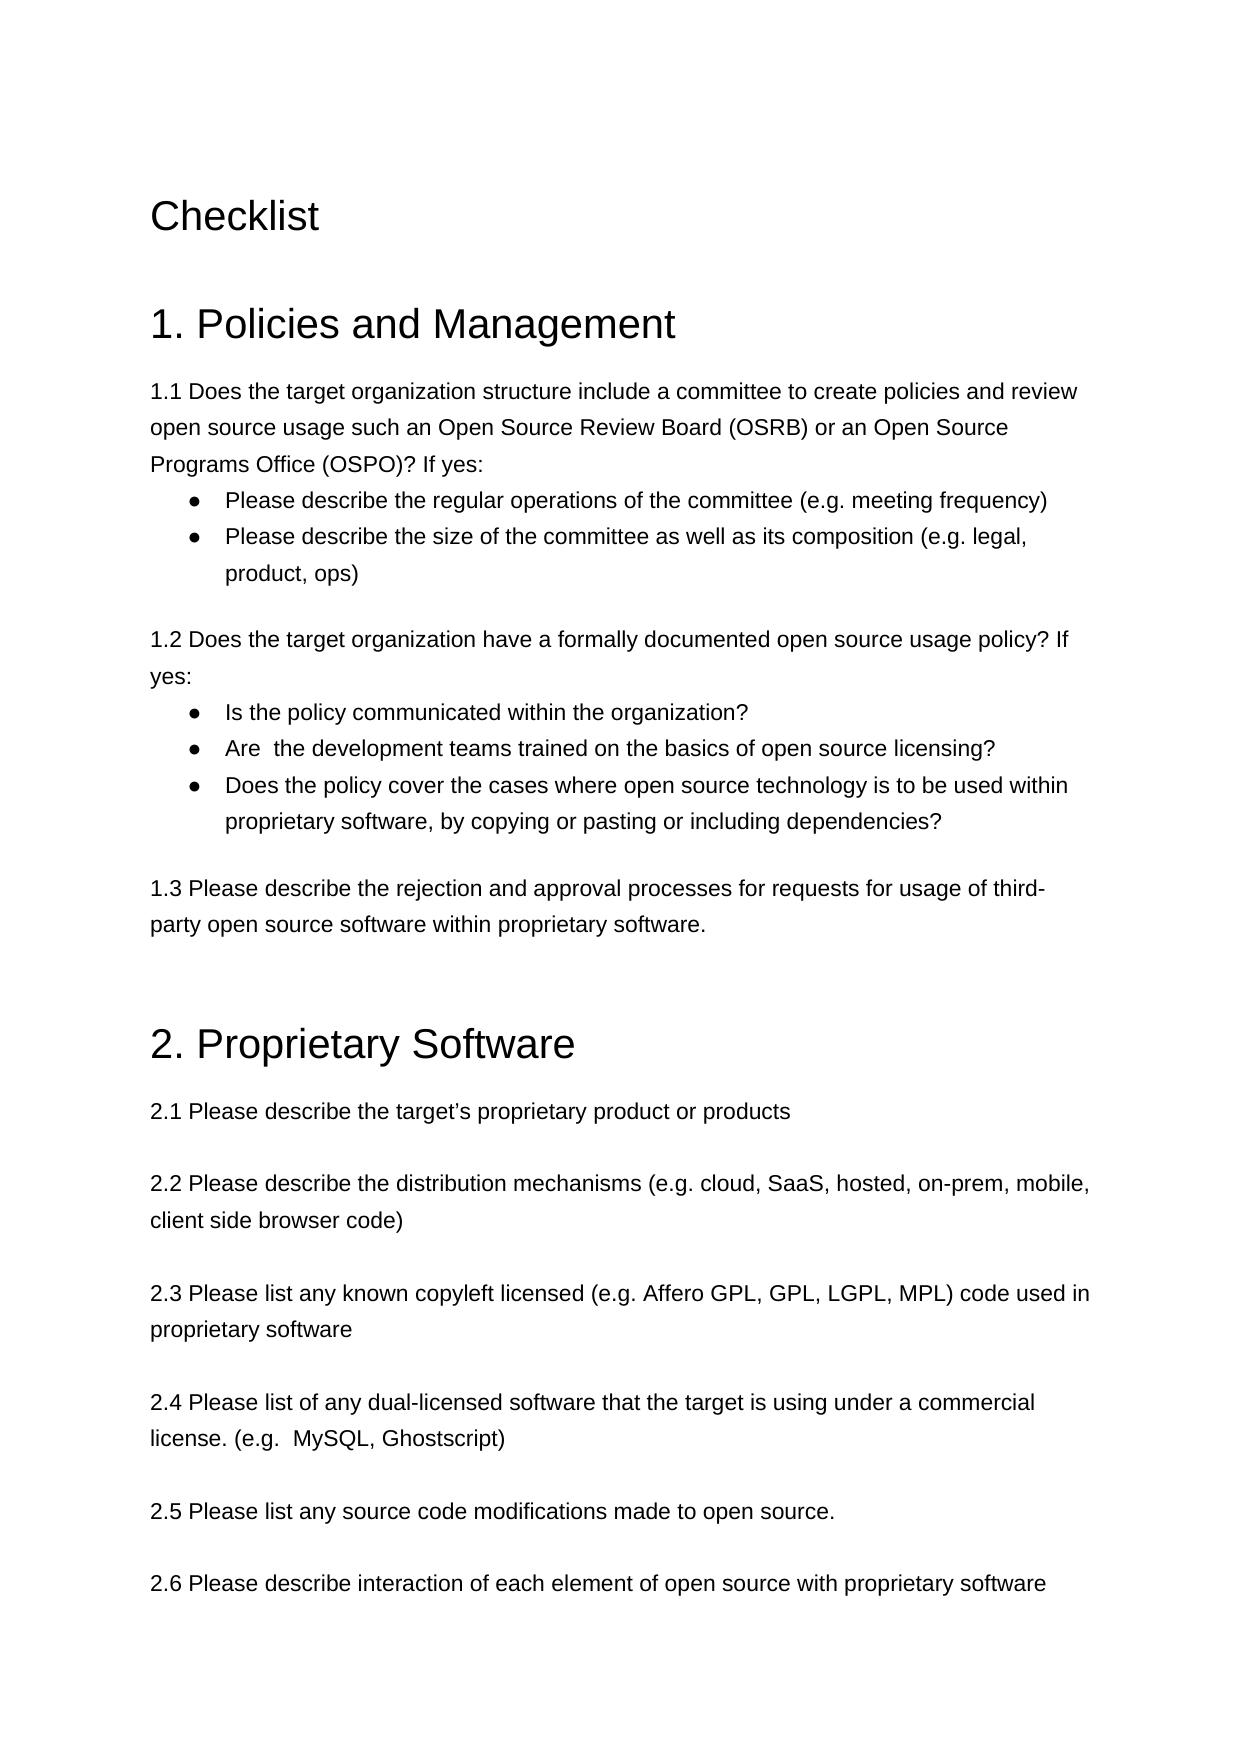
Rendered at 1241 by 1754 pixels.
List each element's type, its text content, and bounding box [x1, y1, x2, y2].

text 2.1 Please describe the target’s proprietary product or products [150, 1098, 1090, 1124]
list Is the policy communicated within the organization? [187, 699, 1090, 725]
text 2.3 Please list any known copyleft licensed (e.g. Affero GPL, GPL, LGPL, MPL) code used in proprietary software [150, 1279, 1090, 1342]
text 2.6 Please describe interaction of each element of open source with proprietary software [150, 1570, 1090, 1597]
subtitle Checklist [150, 192, 1090, 239]
text 2.2 Please describe the distribution mechanisms (e.g. cloud, SaaS, hosted, on-prem, mobile, client side browser code) [150, 1170, 1090, 1233]
subtitle 1. Policies and Management [150, 299, 1090, 347]
text 1.1 Does the target organization structure include a committee to create policies and review open source usage such an Open Source Review Board (OSRB) or an Open Source Programs Office (OSPO)? If yes: [150, 378, 1090, 477]
subtitle 2. Proprietary Software [150, 1019, 1090, 1067]
text 1.3 Please describe the rejection and approval processes for requests for usage of third-party open source software within proprietary software. [150, 874, 1090, 937]
text 2.4 Please list of any dual-licensed software that the target is using under a commercial license. (e.g. MySQL, Ghostscript) [150, 1388, 1090, 1451]
list Does the policy cover the cases where open source technology is to be used within proprietary software, by copying or pasting or including dependencies? [187, 772, 1090, 834]
text 2.5 Please list any source code modifications made to open source. [150, 1498, 1090, 1524]
list Please describe the regular operations of the committee (e.g. meeting frequency) [187, 487, 1090, 513]
list Please describe the size of the committee as well as its composition (e.g. legal, product, ops) [187, 523, 1090, 586]
list Are the development teams trained on the basics of open source licensing? [187, 735, 1090, 762]
text 1.2 Does the target organization have a formally documented open source usage policy? If yes: [150, 626, 1090, 689]
